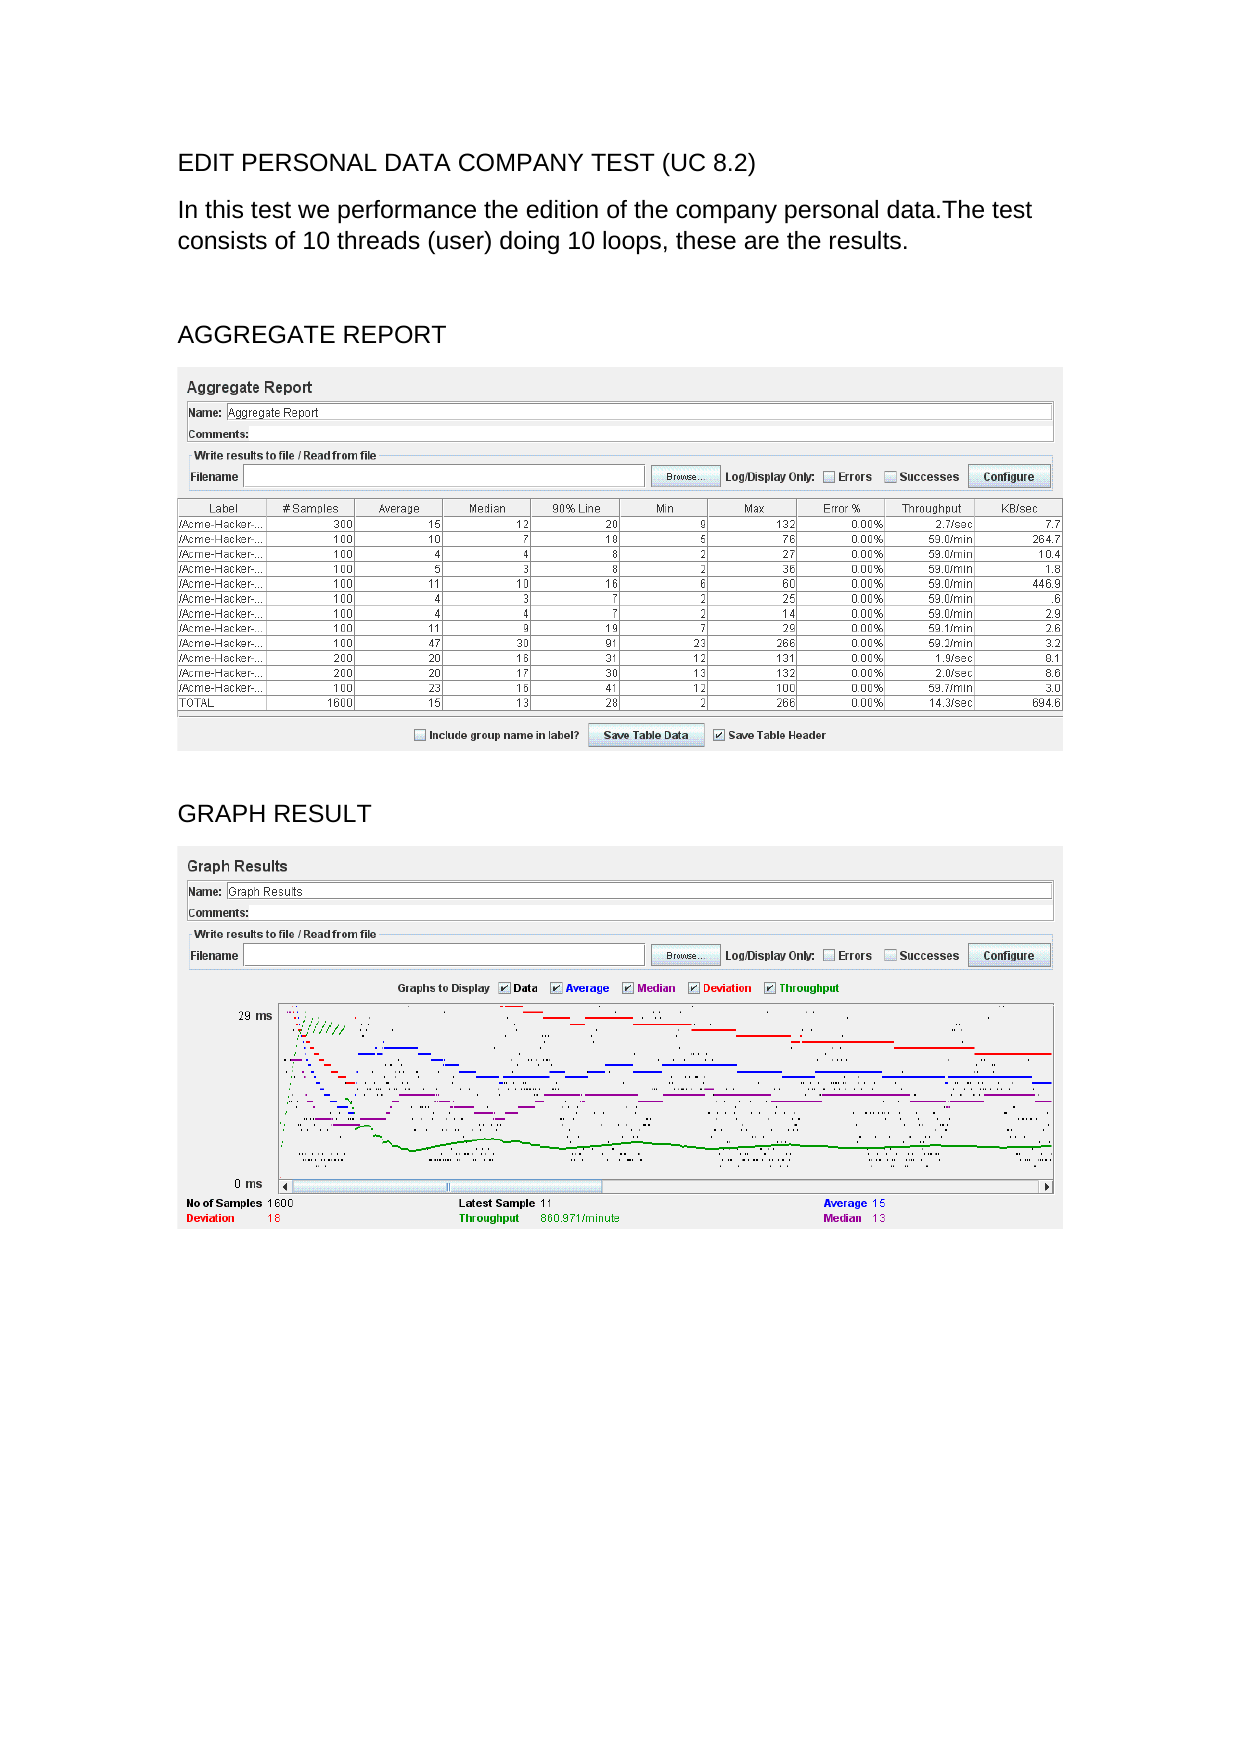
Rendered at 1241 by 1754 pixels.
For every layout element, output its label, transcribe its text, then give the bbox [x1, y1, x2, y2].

text In this test we performance the edition of the company personal data.The test consists of 10 threads (user) doing 10 loops, these are the results. [177, 195, 1063, 254]
text AGGREGATE REPORT [177, 321, 1063, 349]
text GRAPH RESULT [177, 799, 1063, 828]
text EDIT PERSONAL DATA COMPANY TEST (UC 8.2) [177, 148, 1063, 176]
